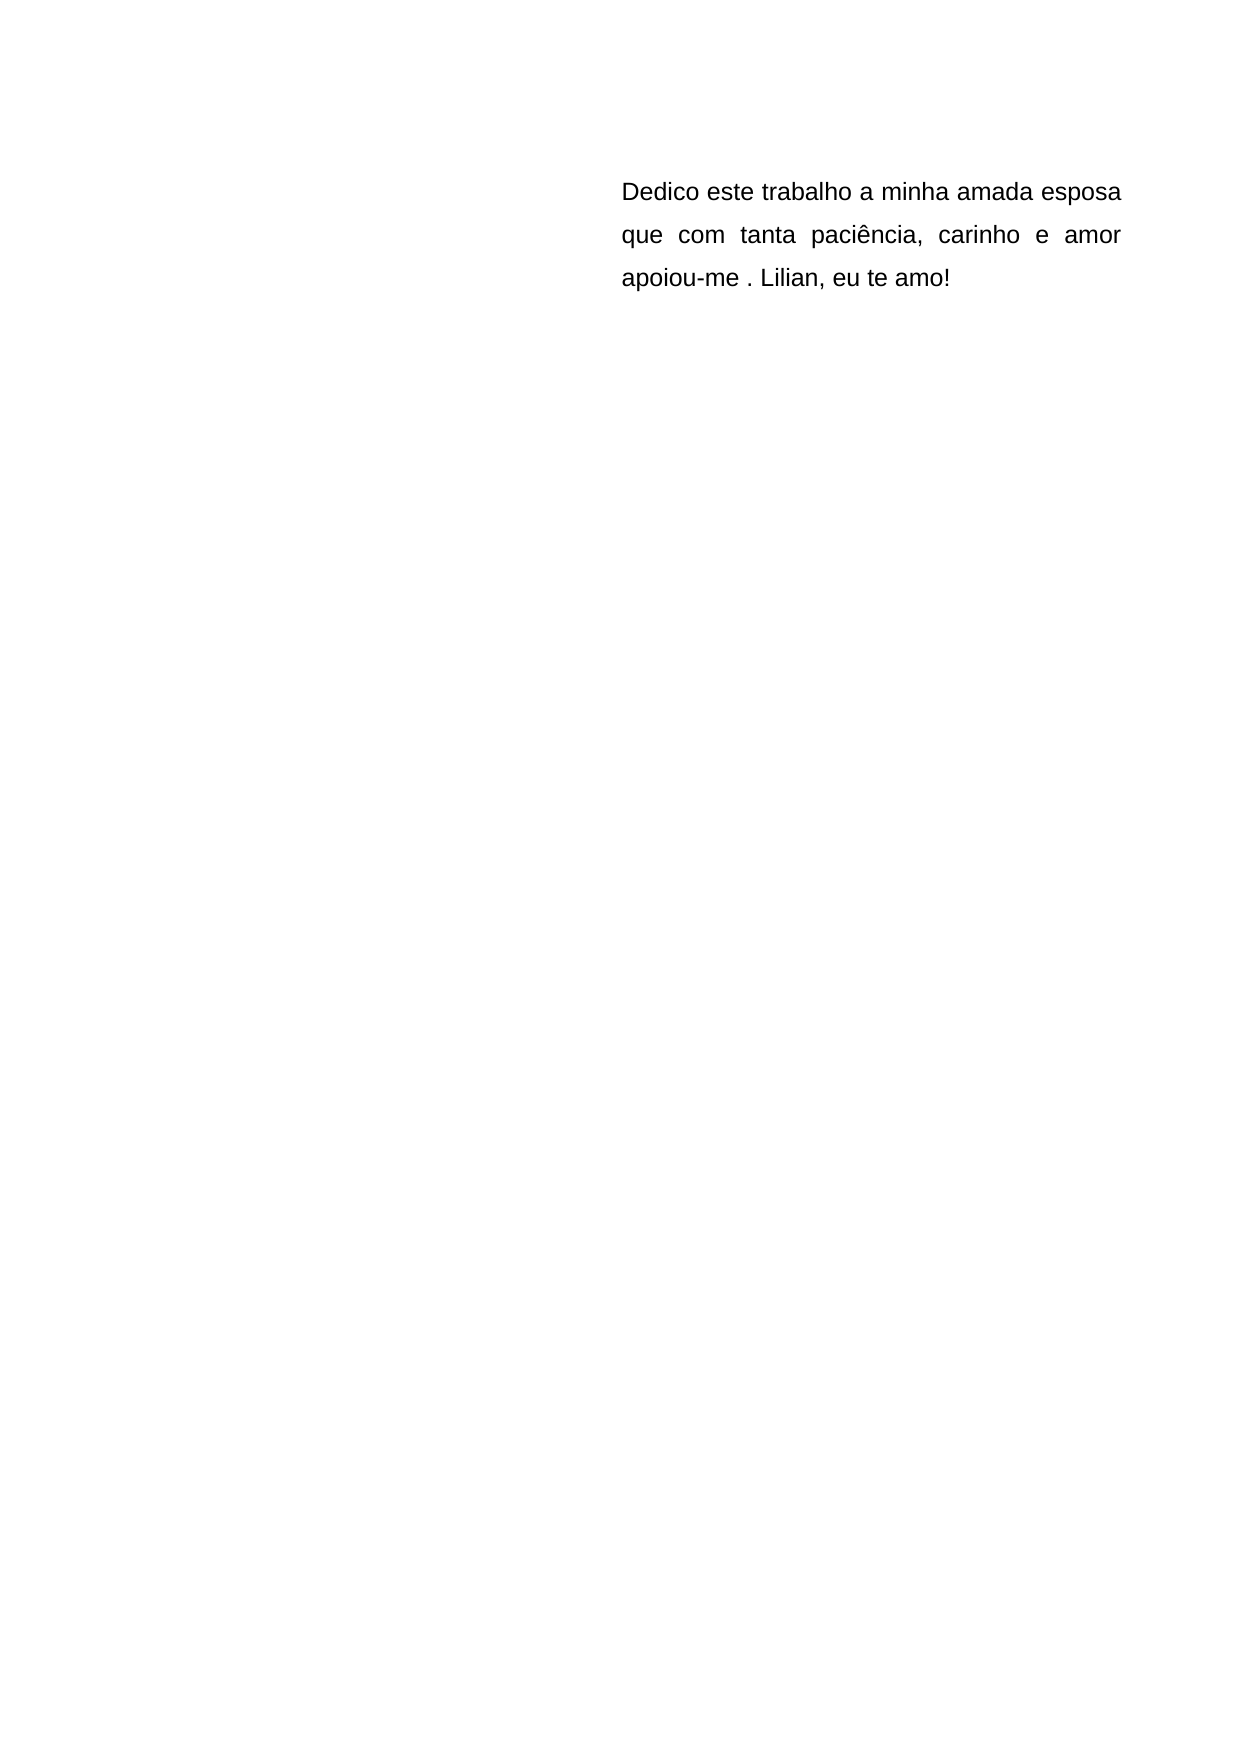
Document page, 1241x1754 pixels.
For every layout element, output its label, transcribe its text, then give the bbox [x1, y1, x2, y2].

text Dedico este trabalho a minha amada esposa que com tanta paciência, carinho e amor apoiou-me . Lilian, eu te amo! [621, 177, 1122, 292]
